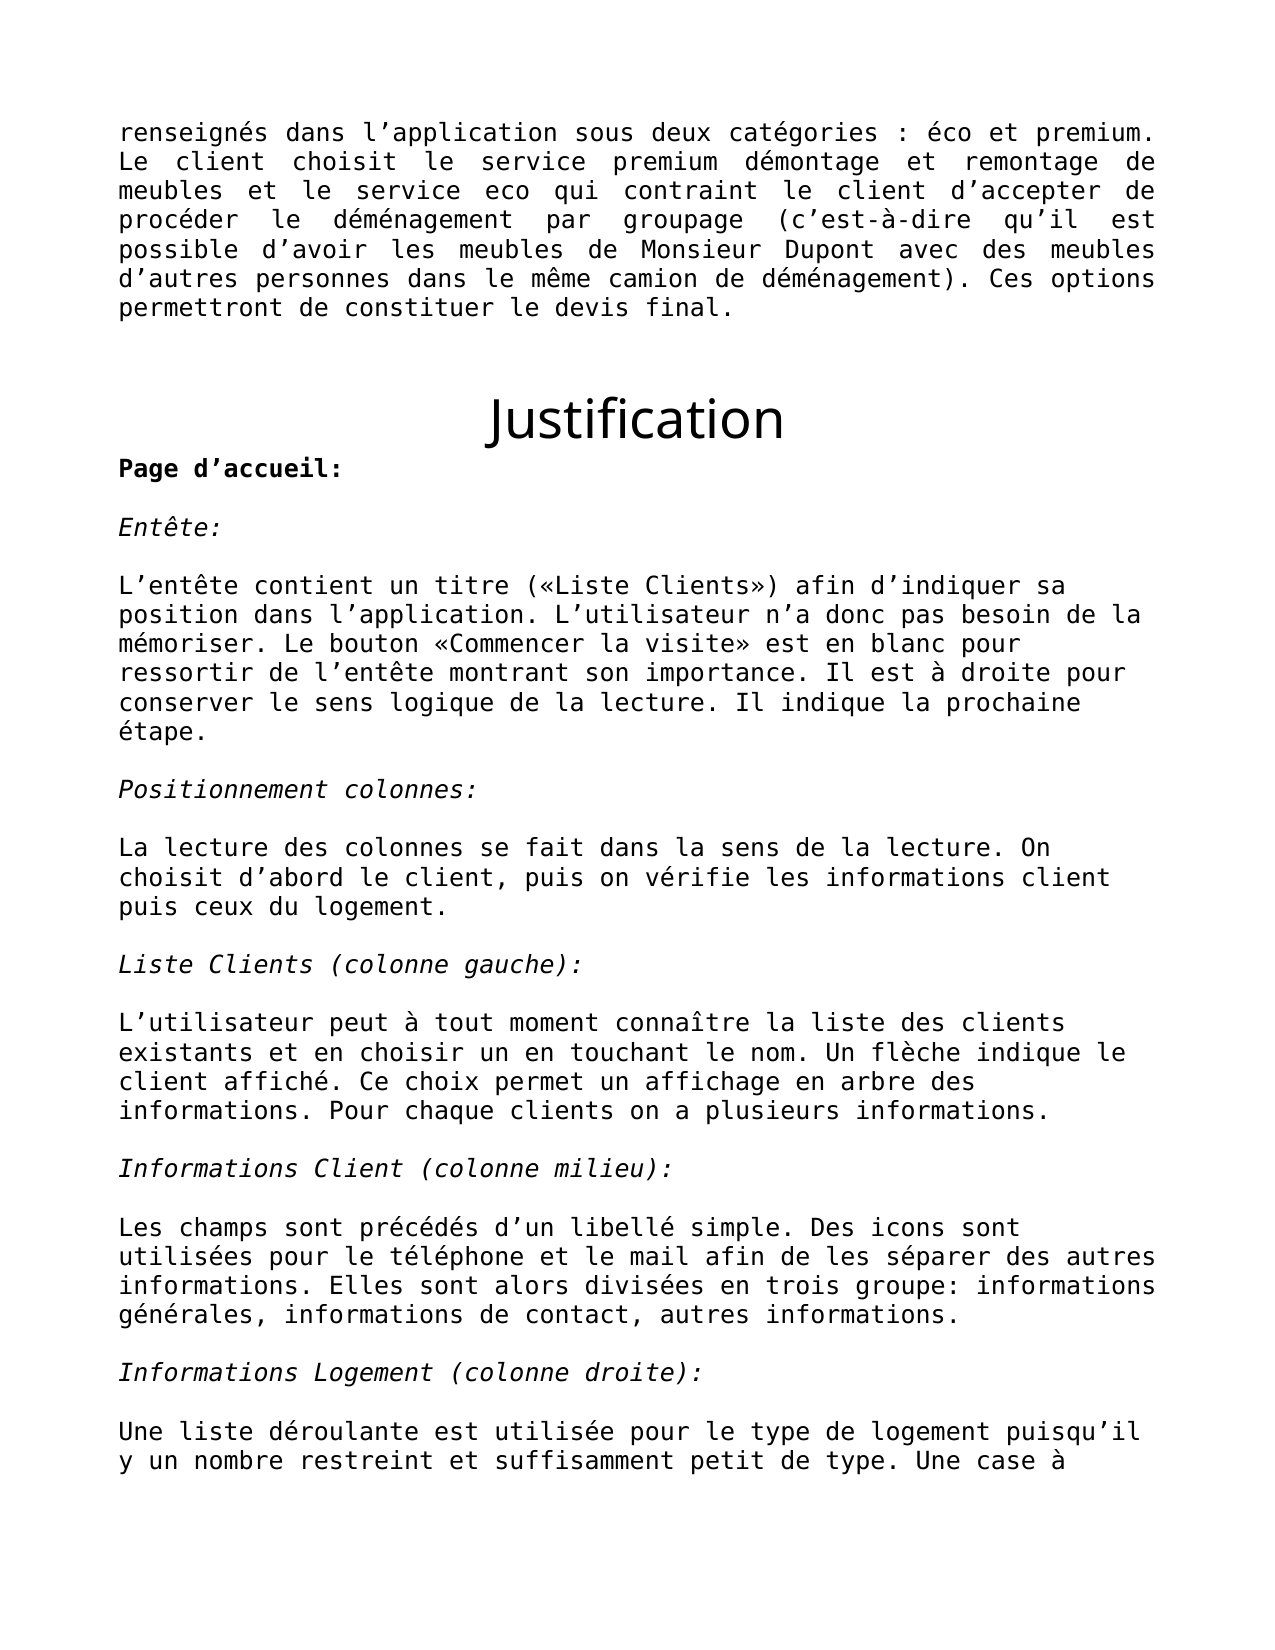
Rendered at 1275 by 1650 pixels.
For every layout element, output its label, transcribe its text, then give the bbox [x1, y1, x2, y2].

text L’entête contient un titre («Liste Clients») afin d’indiquer sa position dans l’application. L’utilisateur n’a donc pas besoin de la mémoriser. Le bouton «Commencer la visite» est en blanc pour ressortir de l’entête montrant son importance. Il est à droite pour conserver le sens logique de la lecture. Il indique la prochaine étape. [118, 571, 1157, 746]
text La lecture des colonnes se fait dans la sens de la lecture. On choisit d’abord le client, puis on vérifie les informations client puis ceux du logement. [118, 833, 1157, 921]
text Une liste déroulante est utilisée pour le type de logement puisqu’il y un nombre restreint et suffisamment petit de type. Une case à [118, 1417, 1157, 1475]
text L’utilisateur peut à tout moment connaître la liste des clients existants et en choisir un en touchant le nom. Un flèche indique le client affiché. Ce choix permet un affichage en arbre des informations. Pour chaque clients on a plusieurs informations. [118, 1008, 1157, 1125]
text Positionnement colonnes: [118, 775, 1157, 804]
text Entête: [118, 513, 1157, 542]
text Justification [118, 381, 1157, 454]
text renseignés dans l’application sous deux catégories : éco et premium. Le client choisit le service premium démontage et remontage de meubles et le service eco qui contraint le client d’accepter de procéder le déménagement par groupage (c’est-à-dire qu’il est possible d’avoir les meubles de Monsieur Dupont avec des meubles d’autres personnes dans le même camion de déménagement). Ces options permettront de constituer le devis final. [118, 118, 1157, 322]
text Informations Logement (colonne droite): [118, 1358, 1157, 1388]
text Les champs sont précédés d’un libellé simple. Des icons sont utilisées pour le téléphone et le mail afin de les séparer des autres informations. Elles sont alors divisées en trois groupe: informations générales, informations de contact, autres informations. [118, 1213, 1157, 1329]
text Liste Clients (colonne gauche): [118, 950, 1157, 979]
text Informations Client (colonne milieu): [118, 1154, 1157, 1183]
text Page d’accueil: [118, 454, 1157, 483]
